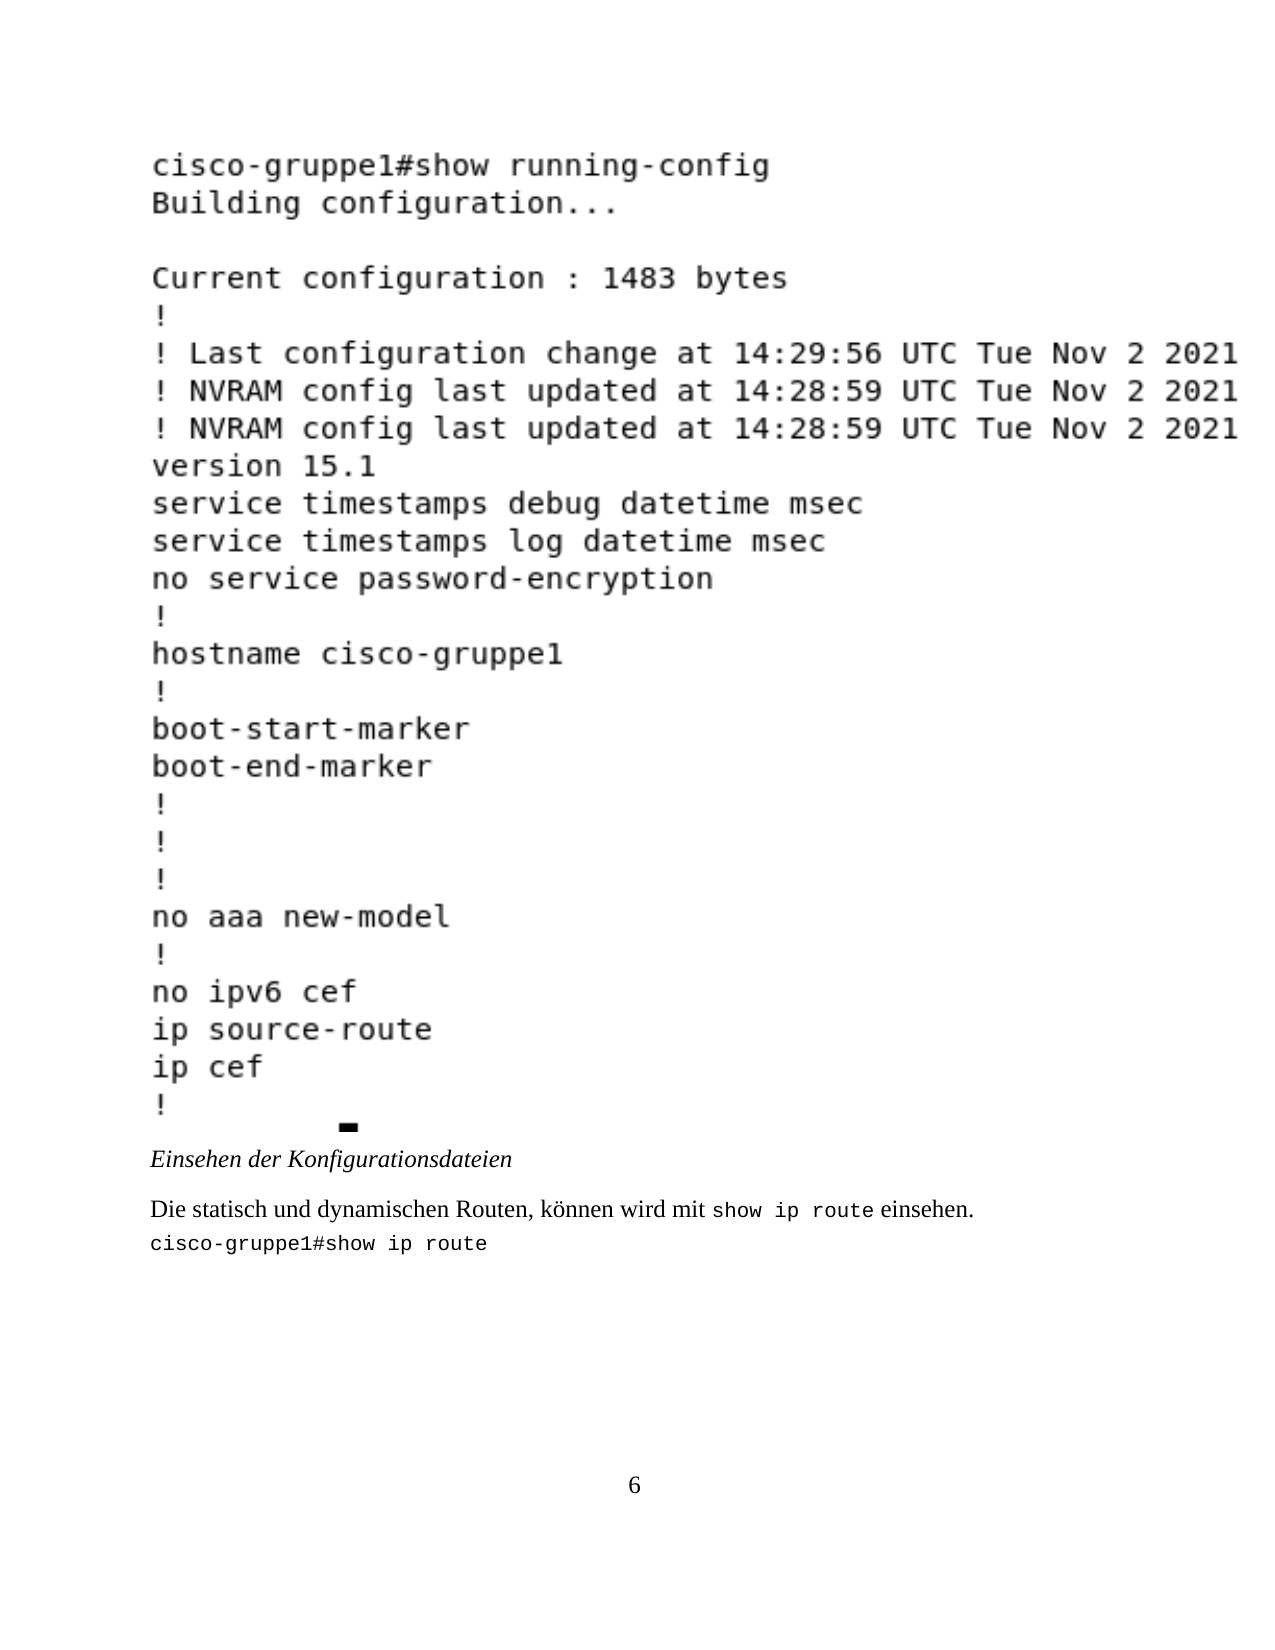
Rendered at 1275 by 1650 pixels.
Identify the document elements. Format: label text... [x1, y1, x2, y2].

picture [150, 150, 1275, 1132]
text Einsehen der Konfigurationsdateien [150, 1144, 1125, 1172]
text Die statisch und dynamischen Routen, können wird mit show ip route einsehen. [150, 1194, 1125, 1223]
text cisco-gruppe1#show ip route [150, 1232, 1125, 1256]
